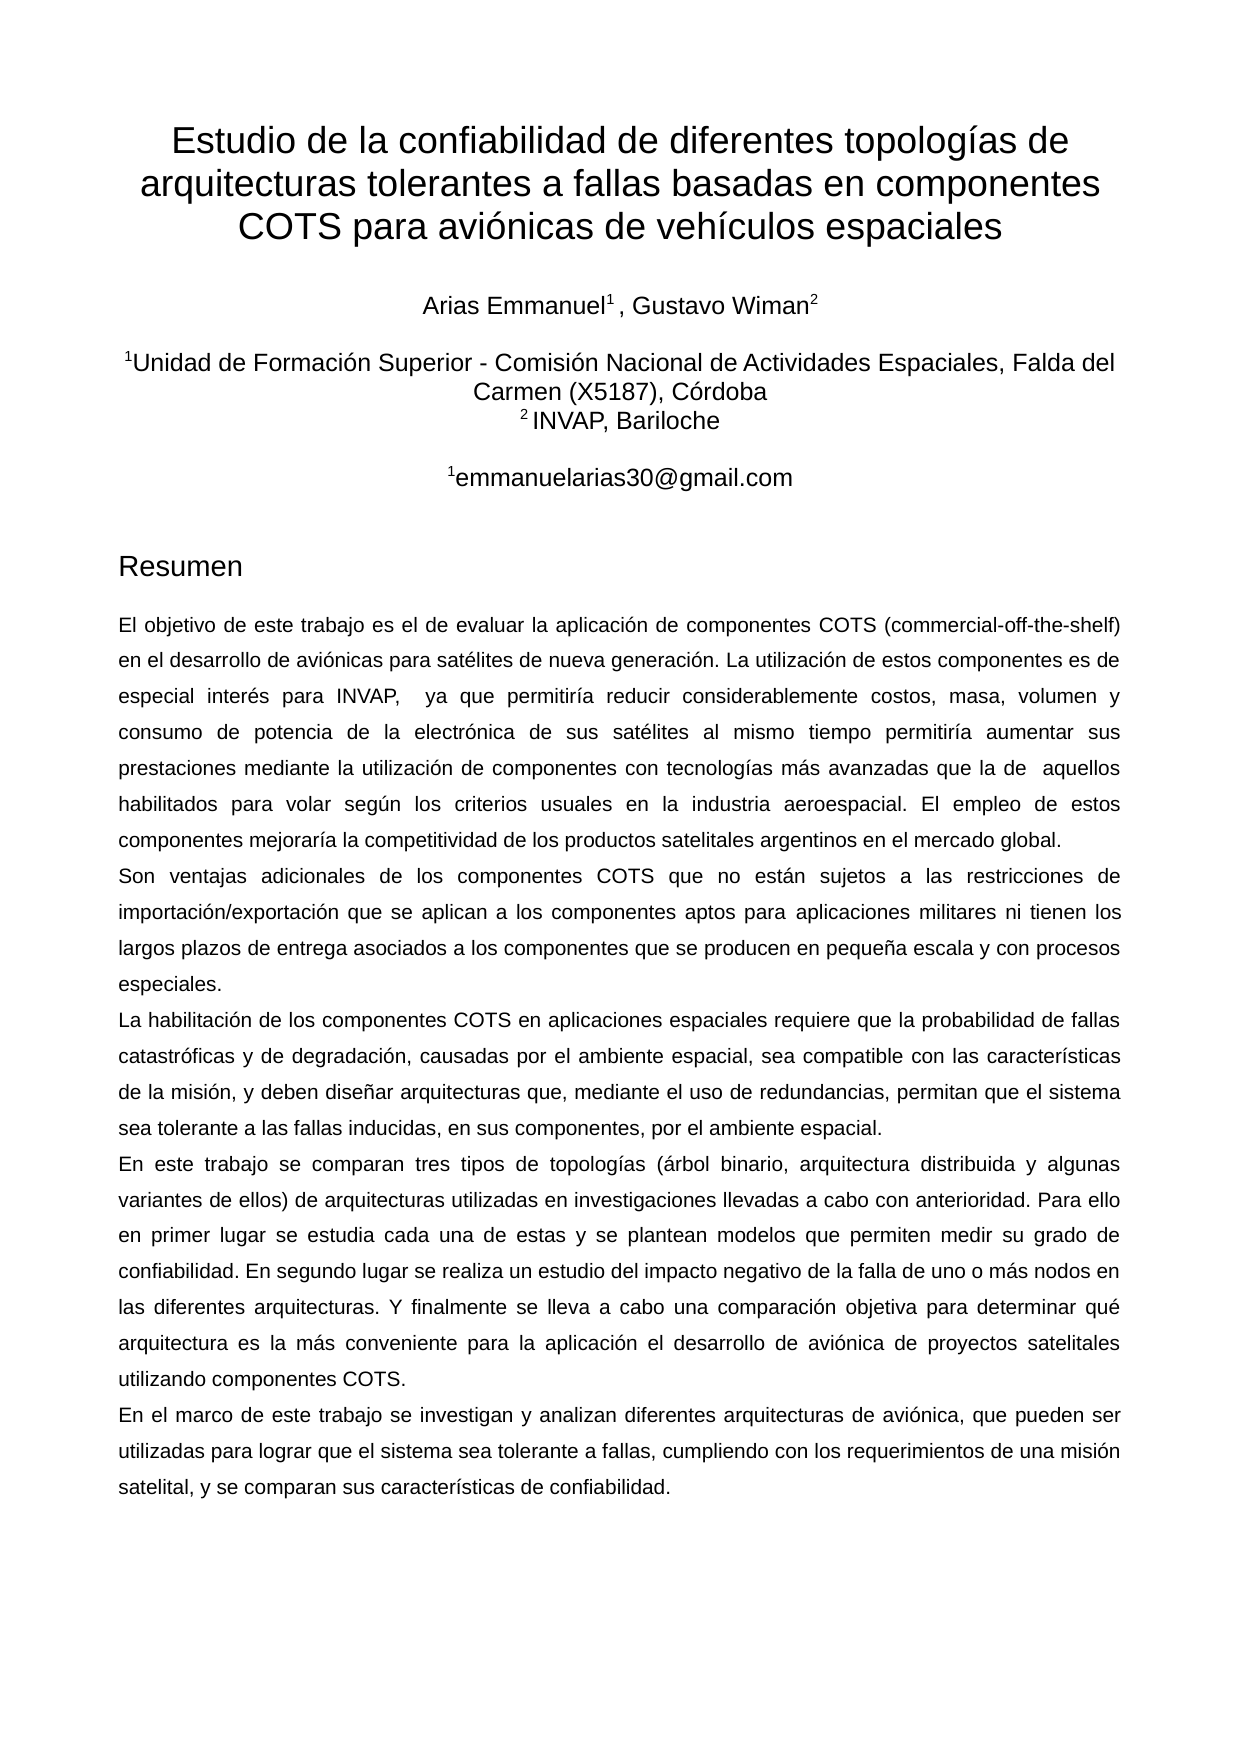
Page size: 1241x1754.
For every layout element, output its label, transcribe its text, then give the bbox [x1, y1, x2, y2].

text Resumen [118, 549, 1122, 583]
text El objetivo de este trabajo es el de evaluar la aplicación de componentes COTS (commercial-off-the-shelf) en el desarrollo de aviónicas para satélites de nueva generación. La utilización de estos componentes es de especial interés para INVAP, ya que permitiría reducir considerablemente costos, masa, volumen y consumo de potencia de la electrónica de sus satélites al mismo tiempo permitiría aumentar sus prestaciones mediante la utilización de componentes con tecnologías más avanzadas que la de aquellos habilitados para volar según los criterios usuales en la industria aeroespacial. El empleo de estos componentes mejoraría la competitividad de los productos satelitales argentinos en el mercado global. [118, 612, 1122, 852]
text Estudio de la confiabilidad de diferentes topologías de arquitecturas tolerantes a fallas basadas en componentes COTS para aviónicas de vehículos espaciales [118, 118, 1122, 247]
text La habilitación de los componentes COTS en aplicaciones espaciales requiere que la probabilidad de fallas catastróficas y de degradación, causadas por el ambiente espacial, sea compatible con las características de la misión, y deben diseñar arquitecturas que, mediante el uso de redundancias, permitan que el sistema sea tolerante a las fallas inducidas, en sus componentes, por el ambiente espacial. [118, 1008, 1122, 1139]
text Arias Emmanuel1 , Gustavo Wiman2 [118, 291, 1122, 319]
text 2 INVAP, Bariloche [118, 406, 1122, 434]
text En el marco de este trabajo se investigan y analizan diferentes arquitecturas de aviónica, que pueden ser utilizadas para lograr que el sistema sea tolerante a fallas, cumpliendo con los requerimientos de una misión satelital, y se comparan sus características de confiabilidad. [118, 1403, 1122, 1499]
text En este trabajo se comparan tres tipos de topologías (árbol binario, arquitectura distribuida y algunas variantes de ellos) de arquitecturas utilizadas en investigaciones llevadas a cabo con anterioridad. Para ello en primer lugar se estudia cada una de estas y se plantean modelos que permiten medir su grado de confiabilidad. En segundo lugar se realiza un estudio del impacto negativo de la falla de uno o más nodos en las diferentes arquitecturas. Y finalmente se lleva a cabo una comparación objetiva para determinar qué arquitectura es la más conveniente para la aplicación el desarrollo de aviónica de proyectos satelitales utilizando componentes COTS. [118, 1151, 1122, 1391]
text 1Unidad de Formación Superior - Comisión Nacional de Actividades Espaciales, Falda del Carmen (X5187), Córdoba [118, 348, 1122, 406]
text 1emmanuelarias30@gmail.com [118, 463, 1122, 492]
text Son ventajas adicionales de los componentes COTS que no están sujetos a las restricciones de importación/exportación que se aplican a los componentes aptos para aplicaciones militares ni tienen los largos plazos de entrega asociados a los componentes que se producen en pequeña escala y con procesos especiales. [118, 864, 1122, 996]
